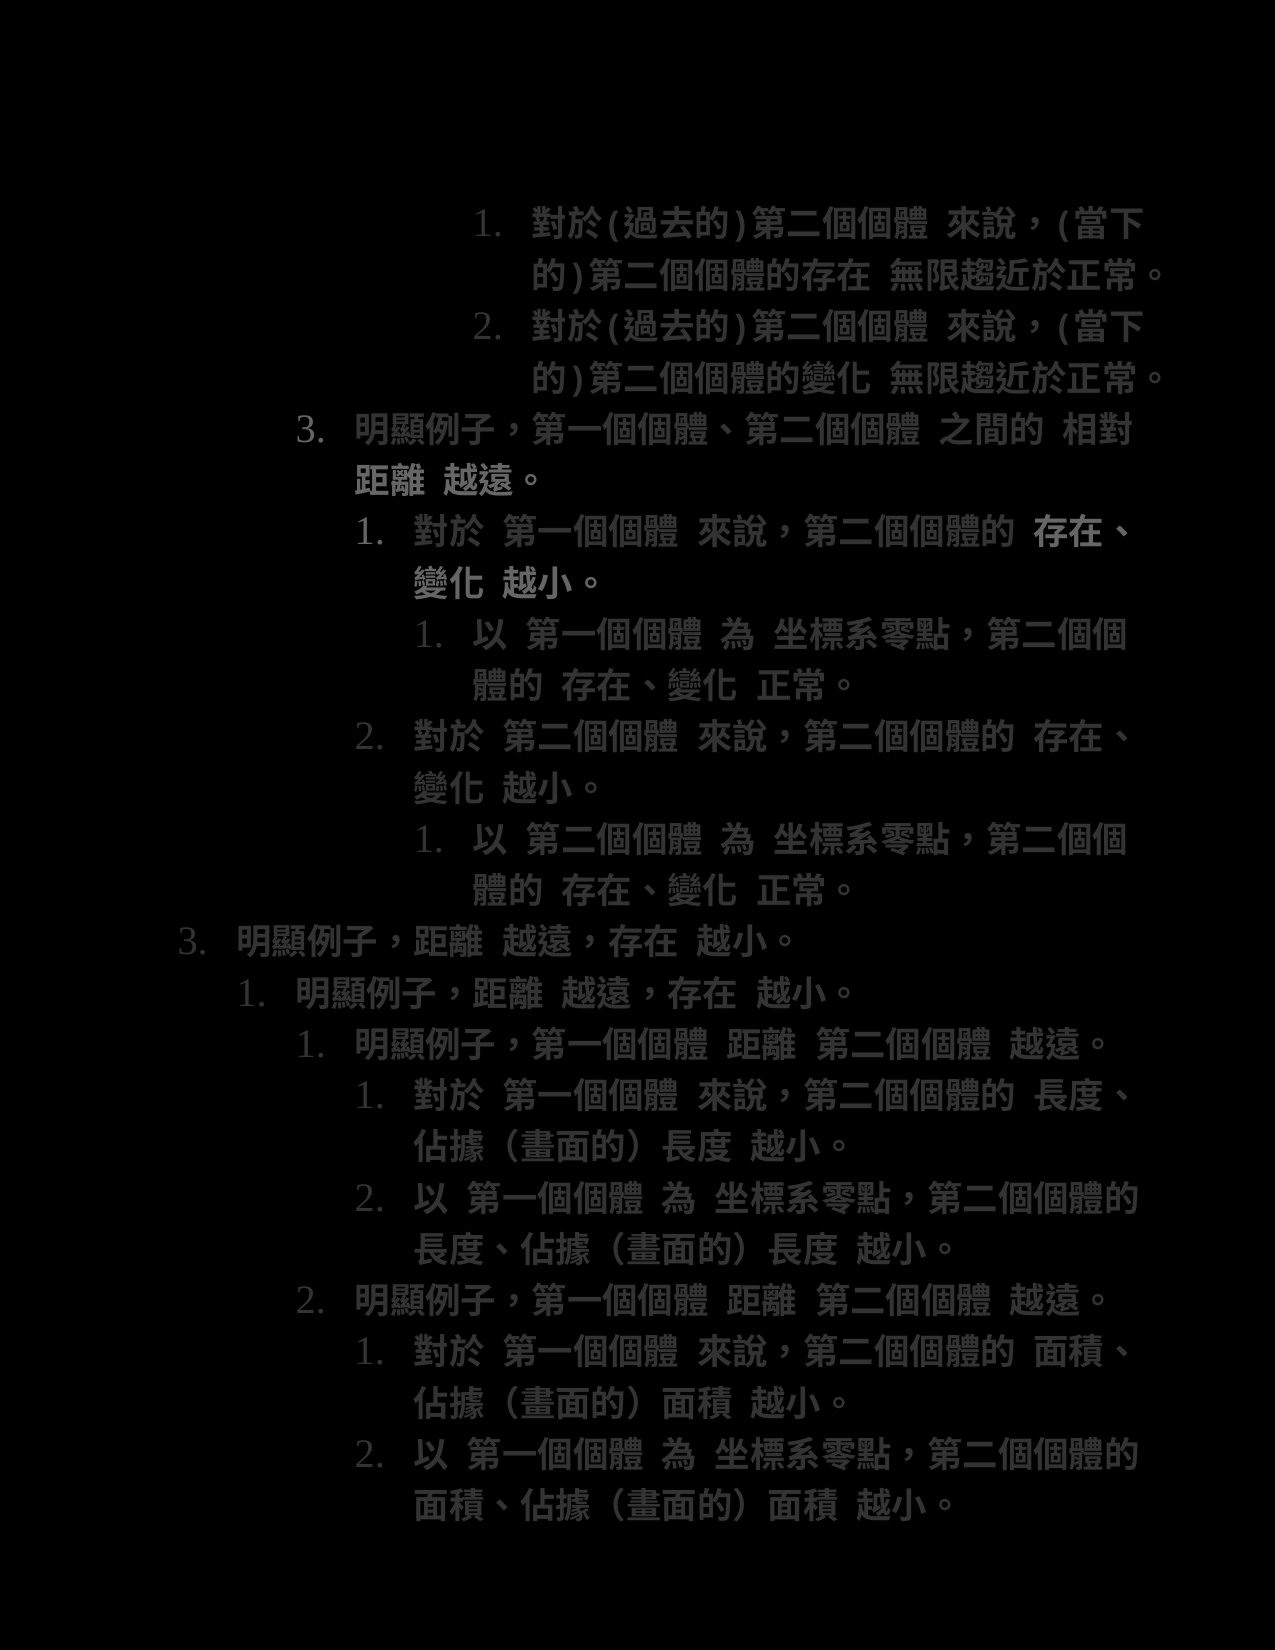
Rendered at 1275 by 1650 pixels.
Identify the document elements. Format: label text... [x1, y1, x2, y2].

list 明顯例子，第一個個體 距離 第二個個體 越遠。 [295, 1016, 1157, 1067]
list 明顯例子，第一個個體、第二個個體 之間的 相對距離 越遠。 [295, 401, 1157, 504]
list 對於 第一個個體 來說，第二個個體的 存在、變化 越小。 [354, 504, 1157, 606]
list 對於(過去的)第二個個體 來說，(當下的)第二個個體的存在 無限趨近於正常。 [472, 196, 1157, 298]
list 對於(過去的)第二個個體 來說，(當下的)第二個個體的變化 無限趨近於正常。 [472, 298, 1157, 401]
list 明顯例子，距離 越遠，存在 越小。 [236, 965, 1157, 1016]
list 明顯例子，距離 越遠，存在 越小。 [177, 914, 1157, 965]
list 對於 第二個個體 來說，第二個個體的 存在、變化 越小。 [354, 709, 1157, 811]
list 以 第一個個體 為 坐標系零點，第二個個體的 面積、佔據（畫面的）面積 越小。 [354, 1426, 1157, 1529]
list 明顯例子，第一個個體 距離 第二個個體 越遠。 [295, 1272, 1157, 1324]
list 對於 第一個個體 來說，第二個個體的 長度、佔據（畫面的）長度 越小。 [354, 1067, 1157, 1170]
list 以 第二個個體 為 坐標系零點，第二個個體的 存在、變化 正常。 [413, 811, 1157, 914]
list 對於 第一個個體 來說，第二個個體的 面積、佔據（畫面的）面積 越小。 [354, 1324, 1157, 1426]
list 以 第一個個體 為 坐標系零點，第二個個體的 長度、佔據（畫面的）長度 越小。 [354, 1170, 1157, 1272]
list 以 第一個個體 為 坐標系零點，第二個個體的 存在、變化 正常。 [413, 606, 1157, 709]
